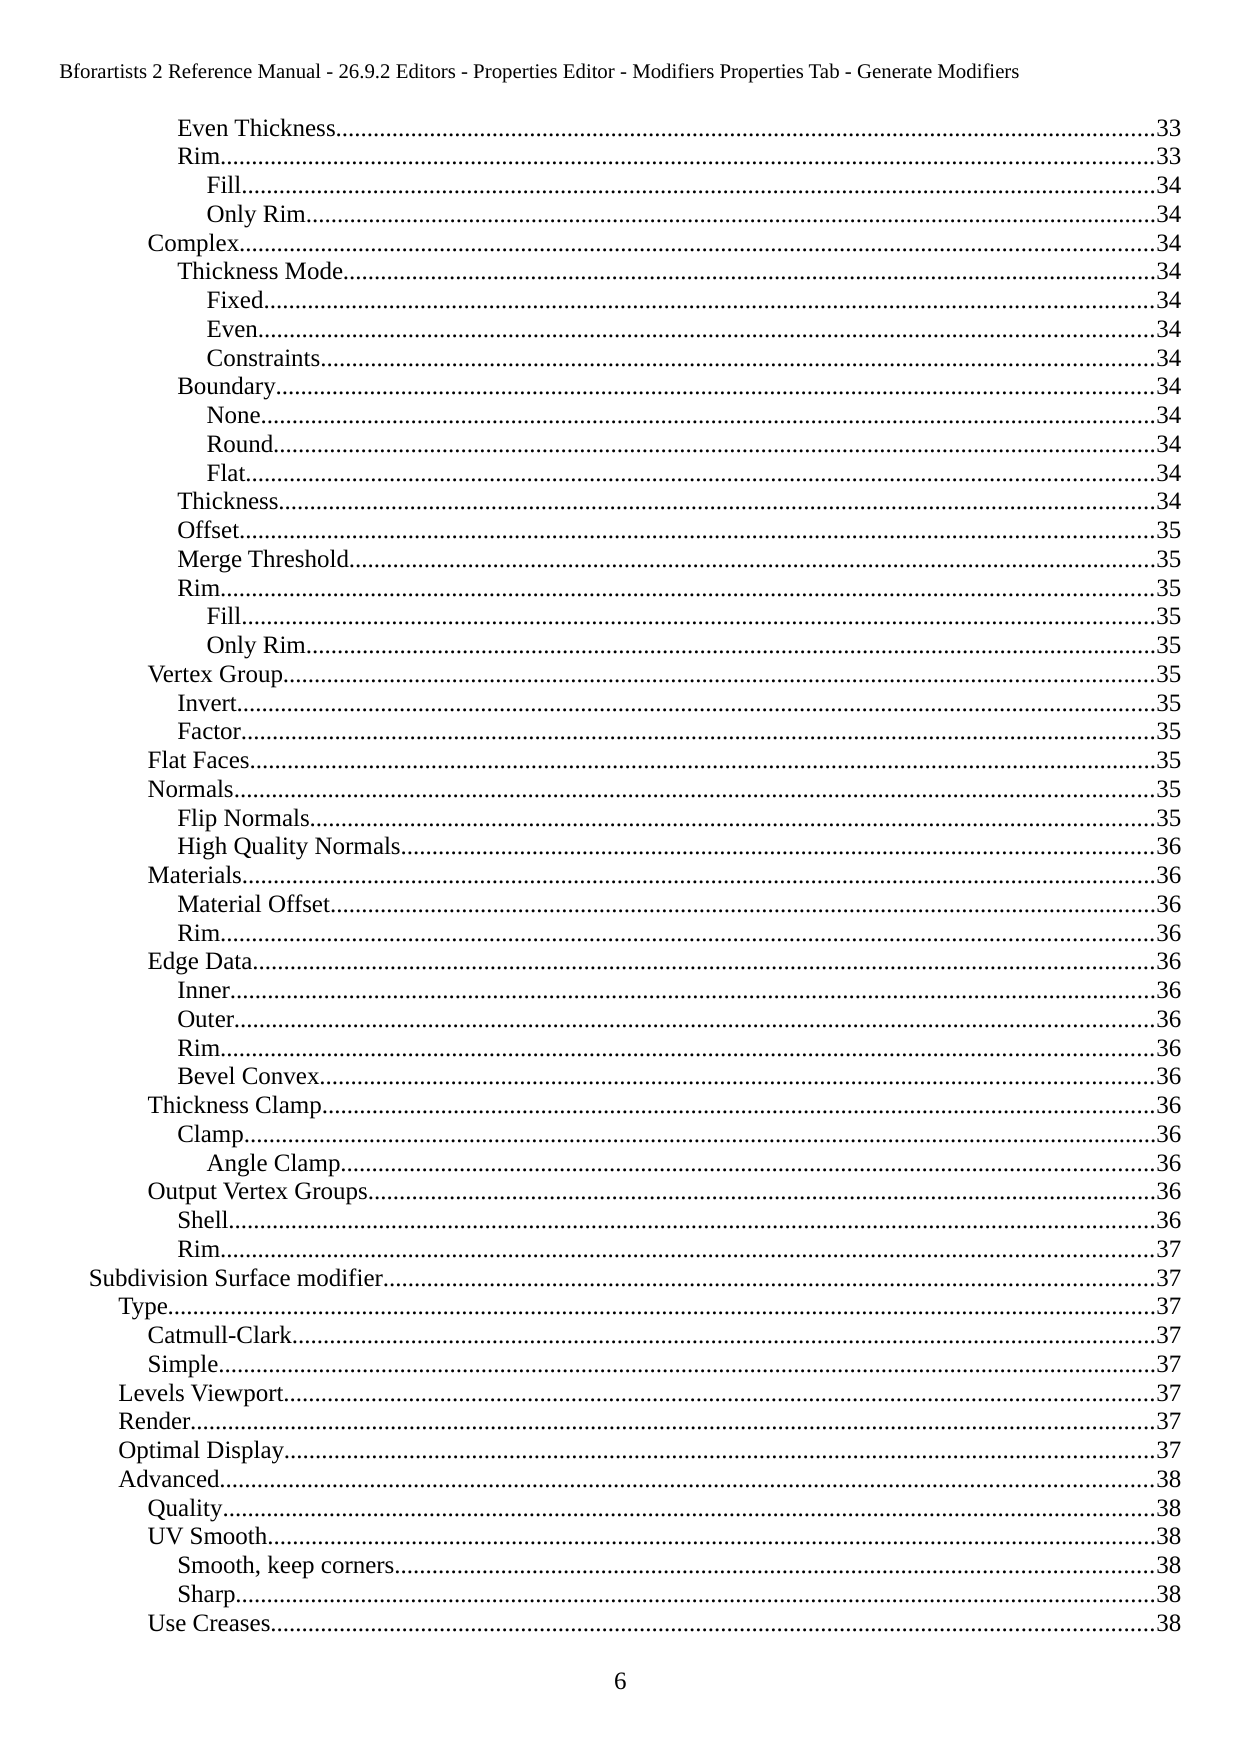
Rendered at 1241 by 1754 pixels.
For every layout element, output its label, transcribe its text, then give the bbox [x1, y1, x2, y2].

text Fill 34 [206, 170, 1181, 199]
text Merge Threshold 35 [177, 544, 1181, 573]
text Even Thickness 33 [177, 113, 1181, 141]
text Inner 36 [177, 975, 1181, 1004]
text Angle Clamp 36 [206, 1148, 1181, 1176]
text Levels Viewport 37 [118, 1378, 1181, 1406]
text Clamp 36 [177, 1119, 1181, 1148]
text Factor 35 [177, 716, 1181, 745]
text Use Creases 38 [147, 1608, 1181, 1636]
text Sharp 38 [177, 1579, 1181, 1608]
text Quality 38 [147, 1493, 1181, 1521]
text Thickness Mode 34 [177, 256, 1181, 285]
text Shell 36 [177, 1205, 1181, 1234]
text Round 34 [206, 429, 1181, 458]
text Render 37 [118, 1406, 1181, 1435]
text Outer 36 [177, 1004, 1181, 1033]
text Complex 34 [147, 228, 1181, 256]
text Flat Faces 35 [147, 745, 1181, 774]
text Optimal Display 37 [118, 1435, 1181, 1464]
text Rim 36 [177, 1033, 1181, 1061]
text UV Smooth 38 [147, 1521, 1181, 1550]
text Only Rim 35 [206, 630, 1181, 659]
text Output Vertex Groups 36 [147, 1176, 1181, 1205]
text Fixed 34 [206, 285, 1181, 314]
text Rim 37 [177, 1234, 1181, 1263]
text Flat 34 [206, 458, 1181, 486]
text Thickness 34 [177, 486, 1181, 515]
text Only Rim 34 [206, 199, 1181, 228]
text Advanced 38 [118, 1464, 1181, 1493]
text Offset 35 [177, 515, 1181, 544]
text Subdivision Surface modifier 37 [88, 1263, 1181, 1291]
text Even 34 [206, 314, 1181, 343]
text Constraints 34 [206, 343, 1181, 371]
text Smooth, keep corners 38 [177, 1550, 1181, 1579]
text Materials 36 [147, 860, 1181, 889]
text Bevel Convex 36 [177, 1061, 1181, 1090]
text Invert 35 [177, 688, 1181, 716]
text Vertex Group 35 [147, 659, 1181, 688]
text Edge Data 36 [147, 946, 1181, 975]
text Thickness Clamp 36 [147, 1090, 1181, 1119]
text Rim 36 [177, 918, 1181, 946]
text High Quality Normals 36 [177, 831, 1181, 860]
text Material Offset 36 [177, 889, 1181, 918]
text Rim 35 [177, 573, 1181, 601]
text None 34 [206, 400, 1181, 429]
text Flip Normals 35 [177, 803, 1181, 831]
text Catmull-Clark 37 [147, 1320, 1181, 1349]
text Simple 37 [147, 1349, 1181, 1378]
text Type 37 [118, 1291, 1181, 1320]
text Fill 35 [206, 601, 1181, 630]
text Boundary 34 [177, 371, 1181, 400]
text Normals 35 [147, 774, 1181, 803]
text Rim 33 [177, 141, 1181, 170]
